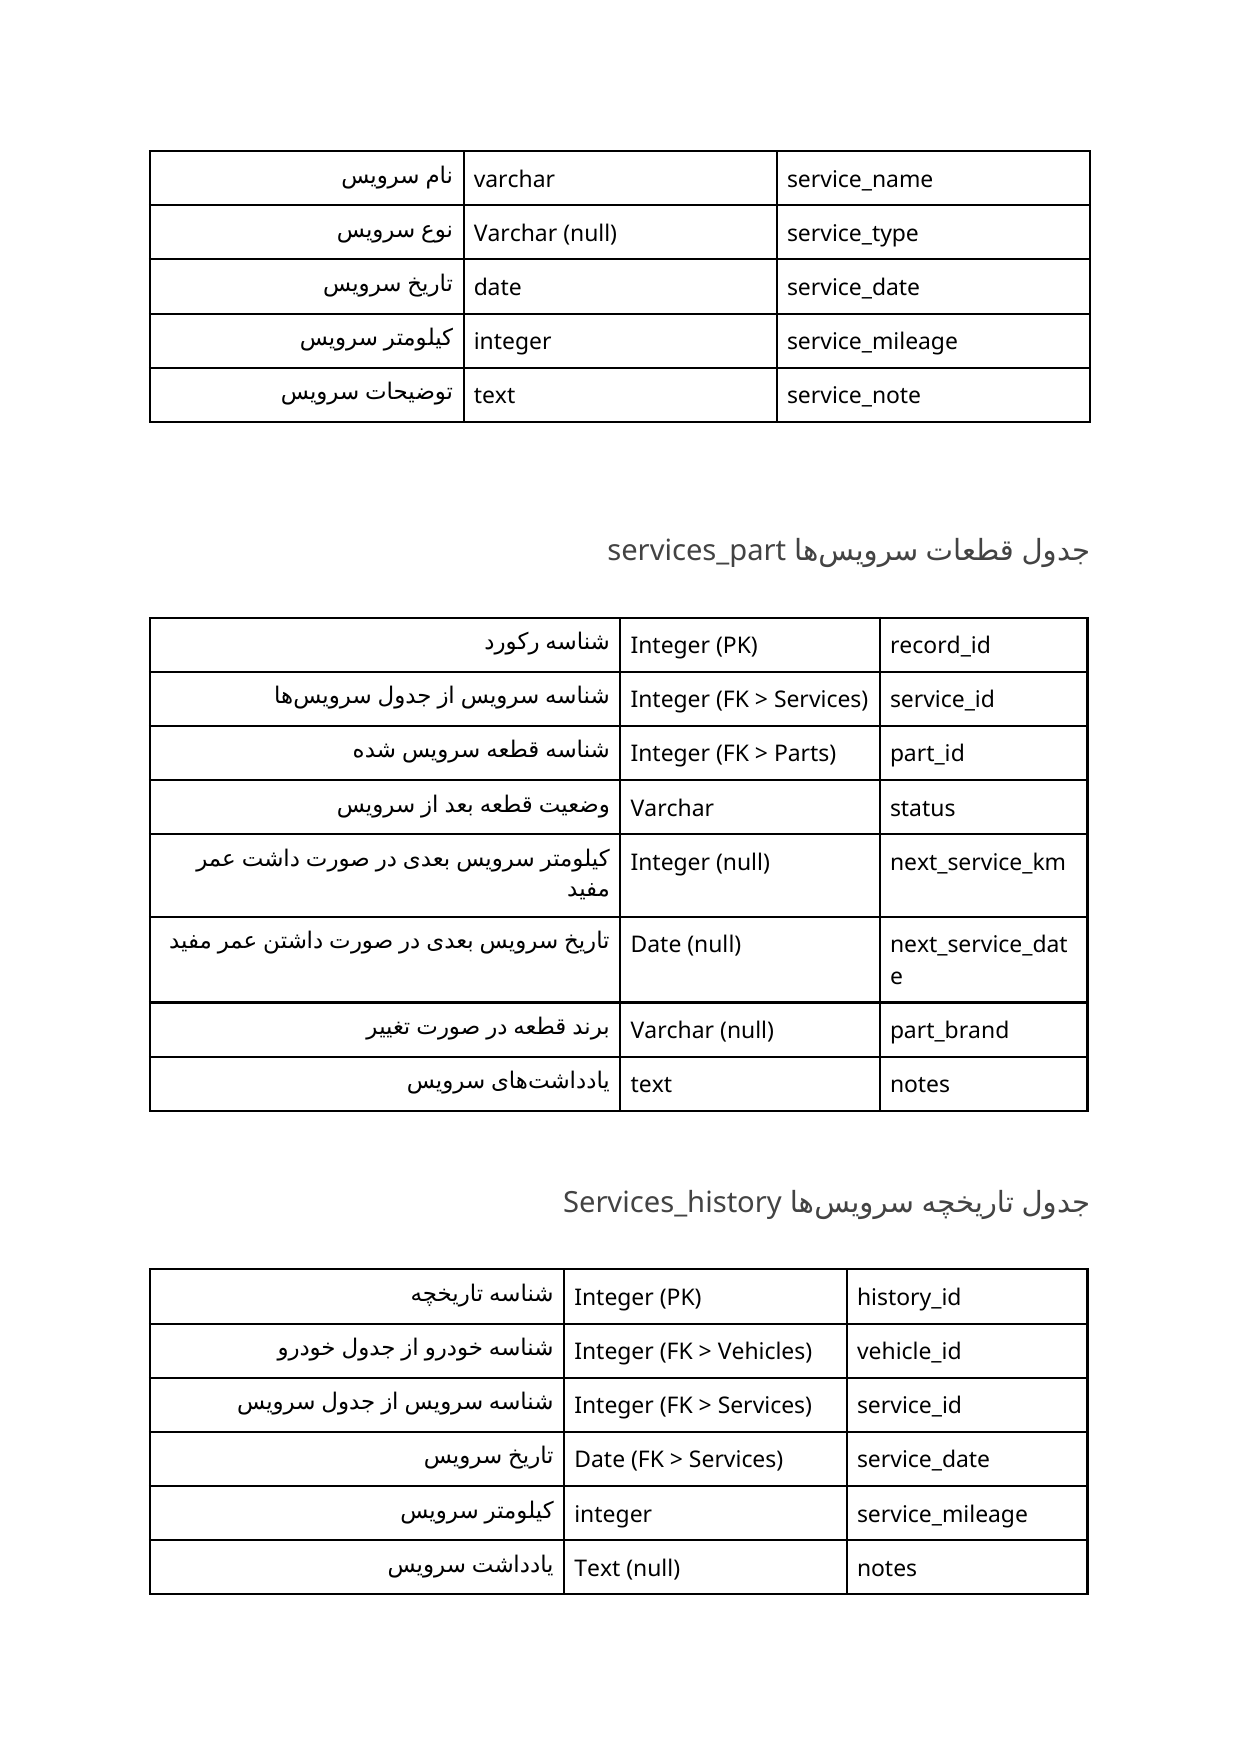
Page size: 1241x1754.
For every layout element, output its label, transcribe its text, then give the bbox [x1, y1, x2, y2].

table_cell service_mileage [778, 315, 1089, 367]
table_cell نام سرویس [151, 152, 463, 204]
table_cell part_id [881, 727, 1086, 779]
table_header Integer (PK) [565, 1270, 846, 1322]
table_cell Text (null) [565, 1541, 846, 1593]
table_cell Date (null) [621, 918, 879, 1001]
table_cell next_service_km [881, 835, 1086, 916]
table_cell service_note [778, 369, 1089, 421]
table_cell کیلومتر سرویس بعدی در صورت داشت عمر مفید [151, 835, 619, 916]
table_cell Varchar [621, 781, 879, 833]
table_cell varchar [465, 152, 776, 204]
table_cell کیلومتر سرویس [151, 315, 463, 367]
table_cell یادداشت‌های سرویس [151, 1058, 619, 1110]
table_cell service_mileage [848, 1487, 1086, 1539]
table_cell تاریخ سرویس [151, 1433, 563, 1485]
table_cell توضیحات سرویس [151, 369, 463, 421]
table_cell status [881, 781, 1086, 833]
table_cell service_id [881, 673, 1086, 725]
table_cell یادداشت سرویس [151, 1541, 563, 1593]
table_cell برند قطعه در صورت تغییر [151, 1004, 619, 1056]
table_cell وضعیت قطعه بعد از سرویس [151, 781, 619, 833]
table_cell Varchar (null) [465, 206, 776, 258]
subtitle جدول تاریخچه سرویس‌ها Services_history [150, 1181, 1090, 1224]
table_header شناسه رکورد [151, 619, 619, 671]
table_cell service_name [778, 152, 1089, 204]
subtitle جدول قطعات سرویس‌ها services_part [150, 529, 1090, 572]
table_cell Integer (FK > Services) [621, 673, 879, 725]
table_cell Date (FK > Services) [565, 1433, 846, 1485]
table_cell Integer (FK > Parts) [621, 727, 879, 779]
table_cell نوع سرویس [151, 206, 463, 258]
table_cell next_service_date [881, 918, 1086, 1001]
table_cell شناسه خودرو از جدول خودرو [151, 1325, 563, 1377]
table_header شناسه تاریخچه [151, 1270, 563, 1322]
table_cell تاریخ سرویس [151, 260, 463, 312]
table_header Integer (PK) [621, 619, 879, 671]
table_cell Integer (FK > Services) [565, 1379, 846, 1431]
table_cell service_date [778, 260, 1089, 312]
table_cell vehicle_id [848, 1325, 1086, 1377]
table_cell شناسه سرویس از جدول سرویس [151, 1379, 563, 1431]
table_cell service_id [848, 1379, 1086, 1431]
table_cell service_date [848, 1433, 1086, 1485]
table_header record_id [881, 619, 1086, 671]
table_cell Integer (null) [621, 835, 879, 916]
table_cell notes [881, 1058, 1086, 1110]
table_cell کیلومتر سرویس [151, 1487, 563, 1539]
table_cell integer [565, 1487, 846, 1539]
table_cell part_brand [881, 1004, 1086, 1056]
table_cell Varchar (null) [621, 1004, 879, 1056]
table_cell text [621, 1058, 879, 1110]
table_cell notes [848, 1541, 1086, 1593]
table_cell شناسه قطعه سرویس شده [151, 727, 619, 779]
table_cell date [465, 260, 776, 312]
table_cell Integer (FK > Vehicles) [565, 1325, 846, 1377]
table_cell شناسه سرویس از جدول سرویس‌ها [151, 673, 619, 725]
table_cell text [465, 369, 776, 421]
table_cell تاریخ سرویس بعدی در صورت داشتن عمر مفید [151, 918, 619, 1001]
table_header history_id [848, 1270, 1086, 1322]
table_cell service_type [778, 206, 1089, 258]
table_cell integer [465, 315, 776, 367]
